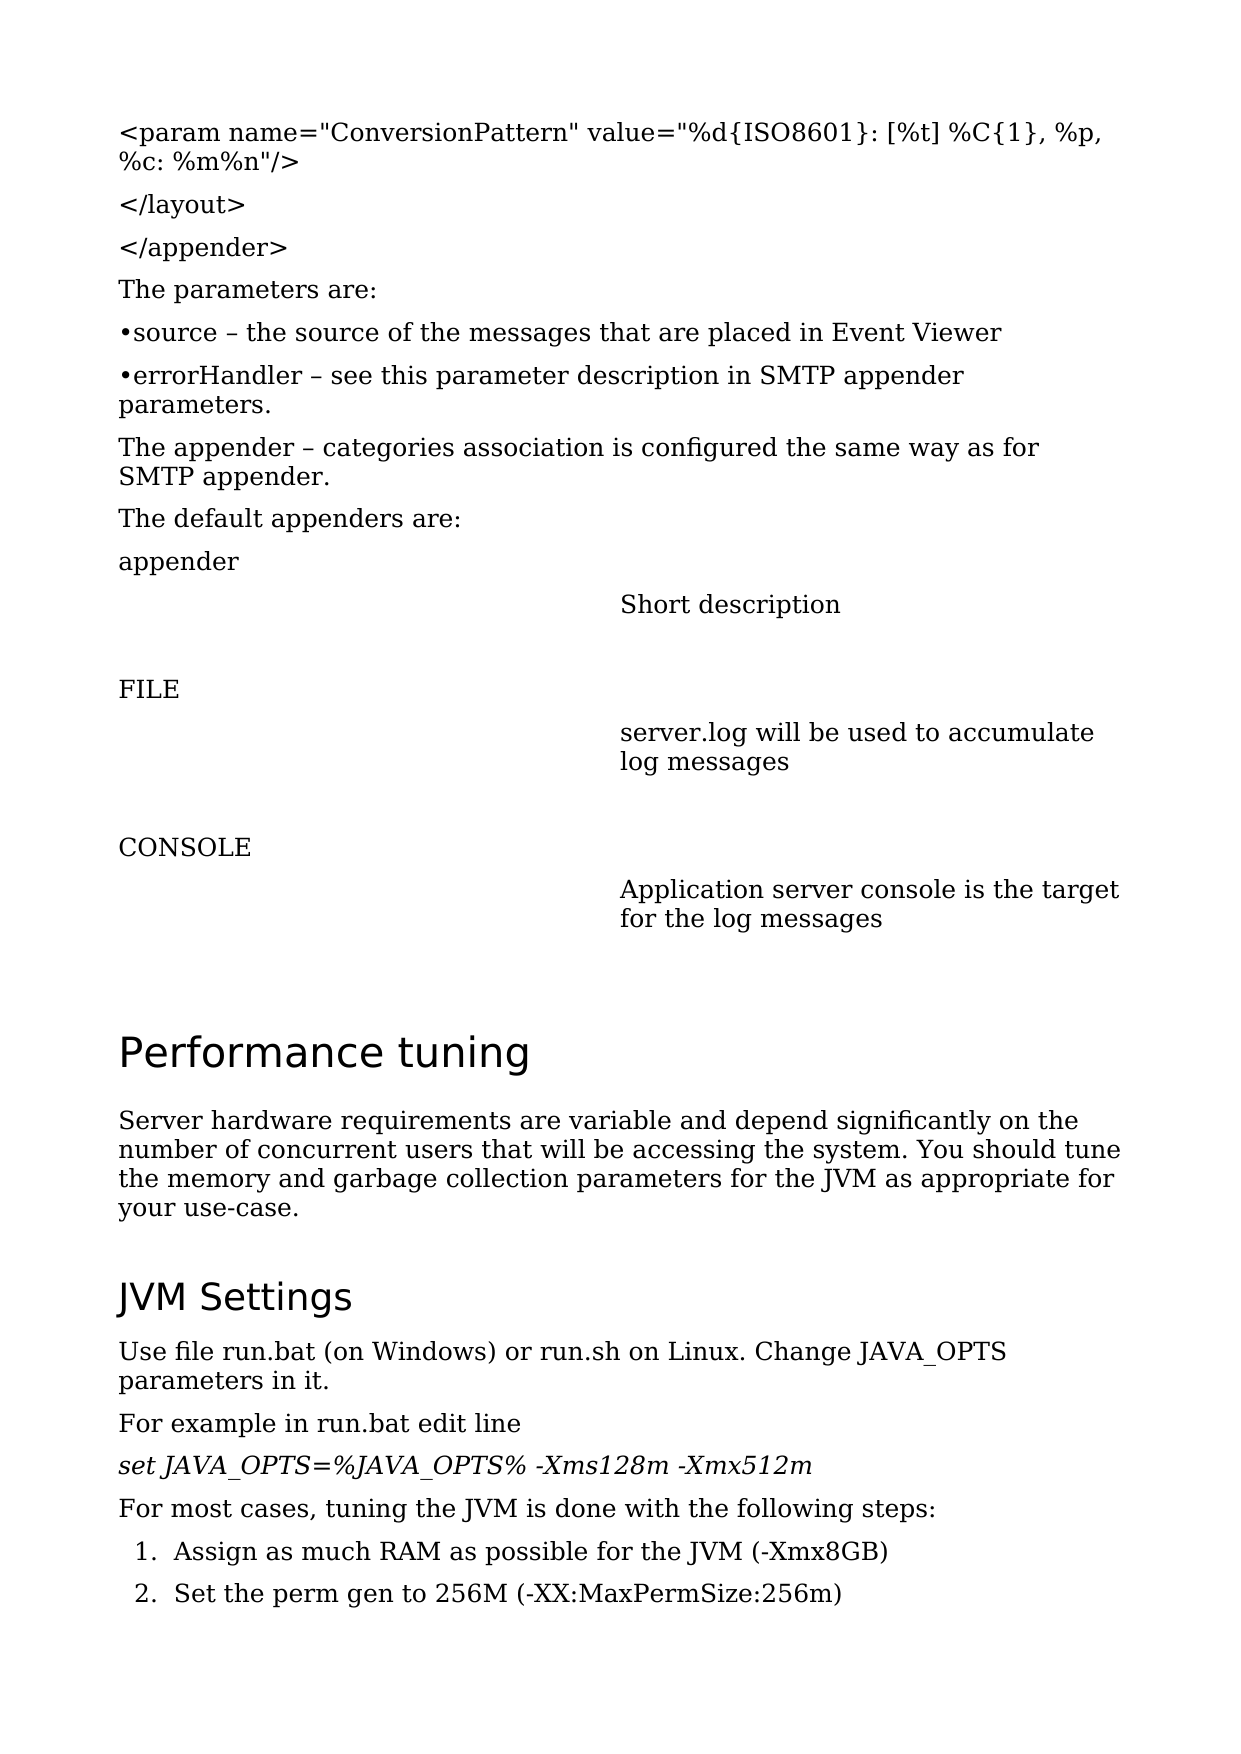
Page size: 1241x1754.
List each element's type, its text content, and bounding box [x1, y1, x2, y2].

subtitle JVM Settings [118, 1275, 1122, 1319]
text Use file run.bat (on Windows) or run.sh on Linux. Change JAVA_OPTS parameters in it. [118, 1337, 1122, 1395]
table_header appender [118, 541, 620, 669]
table_cell Application server console is the target for the log messages [620, 827, 1122, 984]
list Set the perm gen to 256M (-XX:MaxPermSize:256m) [118, 1579, 1122, 1609]
text For most cases, tuning the JVM is done with the following steps: [118, 1494, 1122, 1523]
table_cell server.log will be used to accumulate log messages [620, 669, 1122, 827]
text <param name="ConversionPattern" value="%d{ISO8601}: [%t] %C{1}, %p, %c: %m%n"/> [118, 118, 1122, 176]
table_cell FILE [118, 669, 620, 827]
text The default appenders are: [118, 504, 1122, 534]
list errorHandler – see this parameter description in SMTP appender parameters. [118, 361, 1122, 419]
text set JAVA_OPTS=%JAVA_OPTS% -Xms128m -Xmx512m [118, 1451, 1122, 1481]
text The parameters are: [118, 275, 1122, 304]
table_cell CONSOLE [118, 827, 620, 984]
text For example in run.bat edit line [118, 1409, 1122, 1438]
table_header Short description [620, 541, 1122, 669]
text The appender – categories association is configured the same way as for SMTP appender. [118, 433, 1122, 491]
text Server hardware requirements are variable and depend significantly on the number of concurrent users that will be accessing the system. You should tune the memory and garbage collection parameters for the JVM as appropriate for your use-case. [118, 1106, 1122, 1223]
subtitle Performance tuning [118, 1029, 1122, 1077]
list Assign as much RAM as possible for the JVM (-Xmx8GB) [118, 1537, 1122, 1566]
text </layout> [118, 190, 1122, 219]
text </appender> [118, 233, 1122, 262]
list source – the source of the messages that are placed in Event Viewer [118, 318, 1122, 347]
